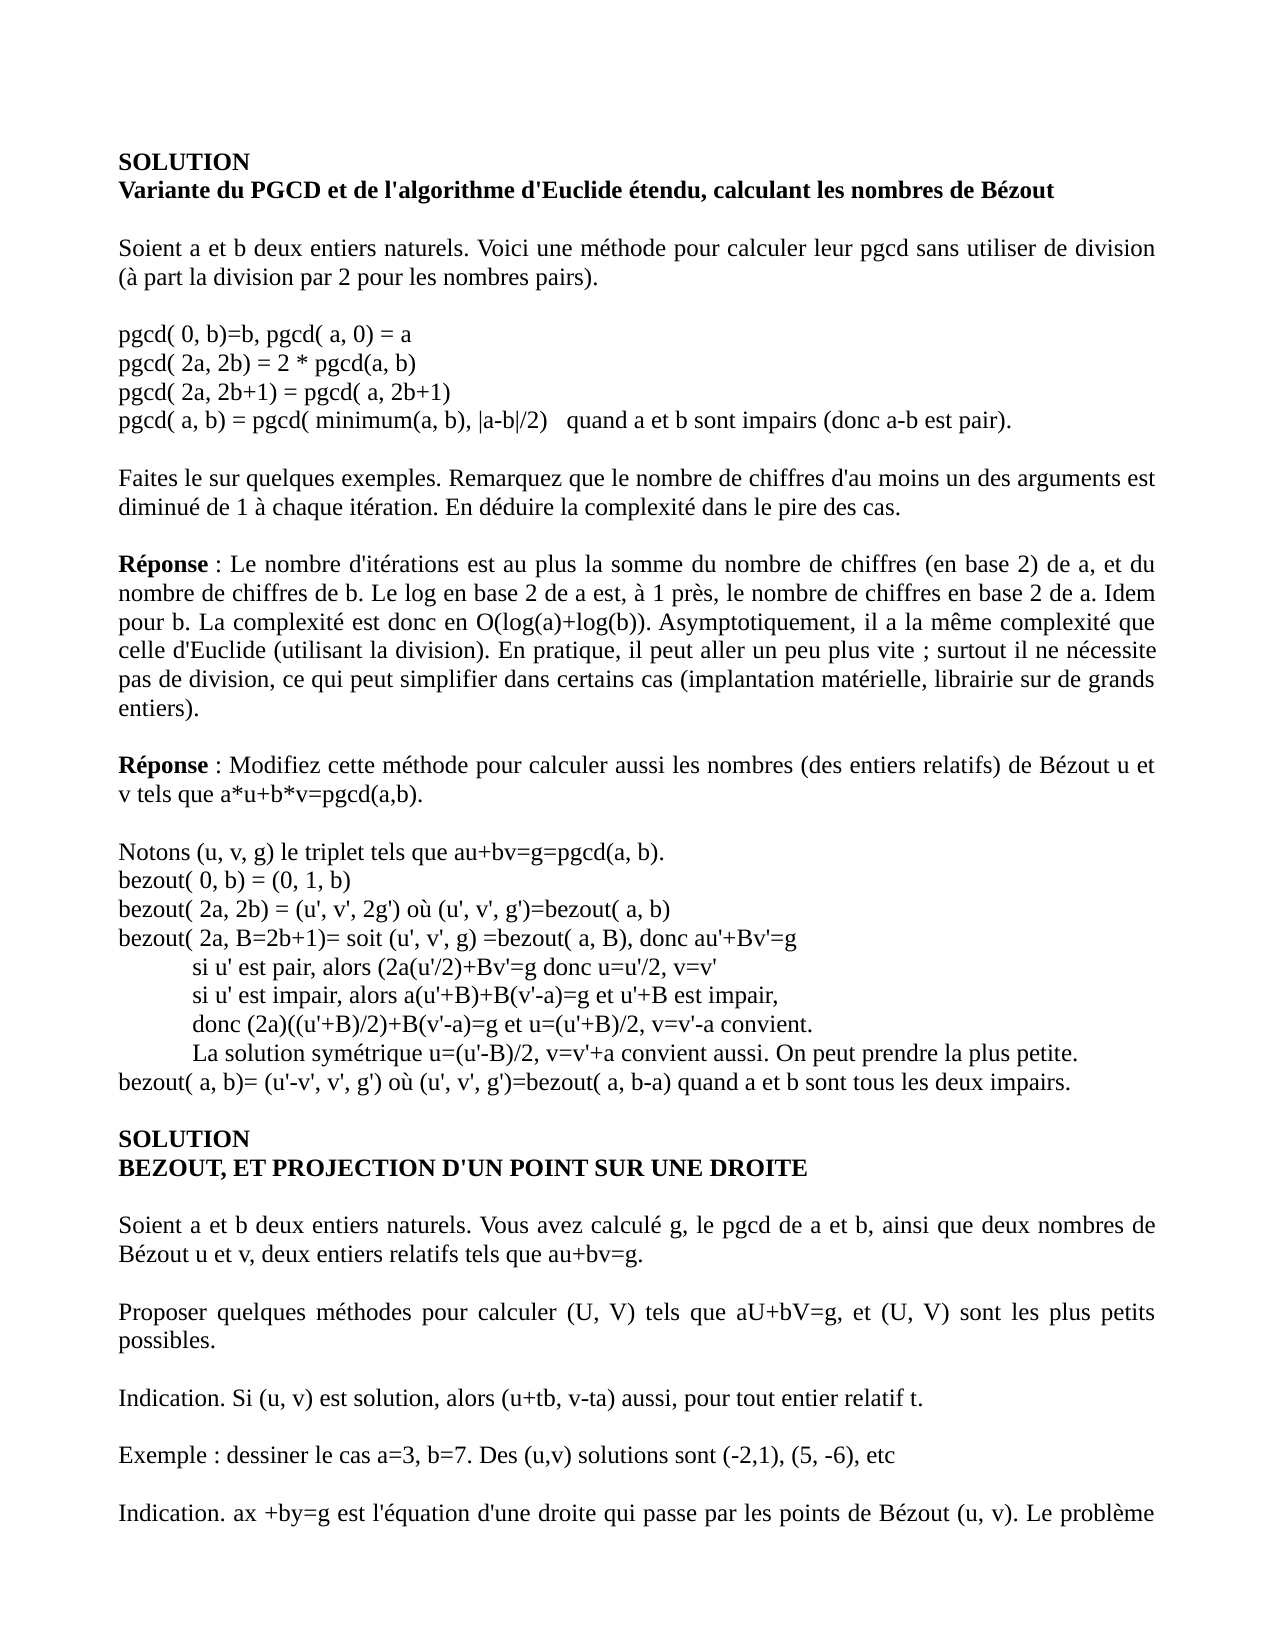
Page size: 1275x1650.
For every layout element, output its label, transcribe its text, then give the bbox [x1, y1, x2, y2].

text bezout( a, b)= (u'-v', v', g') où (u', v', g')=bezout( a, b-a) quand a et b sont tous les deux impairs. [118, 1067, 1157, 1096]
text Variante du PGCD et de l'algorithme d'Euclide étendu, calculant les nombres de Bézout [118, 176, 1157, 204]
text La solution symétrique u=(u'-B)/2, v=v'+a convient aussi. On peut prendre la plus petite. [118, 1038, 1157, 1067]
text donc (2a)((u'+B)/2)+B(v'-a)=g et u=(u'+B)/2, v=v'-a convient. [118, 1009, 1157, 1038]
text Faites le sur quelques exemples. Remarquez que le nombre de chiffres d'au moins un des arguments est diminué de 1 à chaque itération. En déduire la complexité dans le pire des cas. [118, 463, 1157, 521]
text Indication. Si (u, v) est solution, alors (u+tb, v-ta) aussi, pour tout entier relatif t. [118, 1383, 1157, 1412]
text Proposer quelques méthodes pour calculer (U, V) tels que aU+bV=g, et (U, V) sont les plus petits possibles. [118, 1297, 1157, 1354]
text Réponse : Modifiez cette méthode pour calculer aussi les nombres (des entiers relatifs) de Bézout u et v tels que a*u+b*v=pgcd(a,b). [118, 751, 1157, 808]
text bezout( 2a, 2b) = (u', v', 2g') où (u', v', g')=bezout( a, b) [118, 894, 1157, 923]
text Exemple : dessiner le cas a=3, b=7. Des (u,v) solutions sont (-2,1), (5, -6), etc [118, 1441, 1157, 1469]
text SOLUTION [118, 147, 1157, 176]
text Réponse : Le nombre d'itérations est au plus la somme du nombre de chiffres (en base 2) de a, et du nombre de chiffres de b. Le log en base 2 de a est, à 1 près, le nombre de chiffres en base 2 de a. Idem pour b. La complexité est donc en O(log(a)+log(b)). Asymptotiquement, il a la même complexité que celle d'Euclide (utilisant la division). En pratique, il peut aller un peu plus vite ; surtout il ne nécessite pas de division, ce qui peut simplifier dans certains cas (implantation matérielle, librairie sur de grands entiers). [118, 549, 1157, 722]
text Notons (u, v, g) le triplet tels que au+bv=g=pgcd(a, b). [118, 837, 1157, 866]
text SOLUTION [118, 1124, 1157, 1153]
text si u' est impair, alors a(u'+B)+B(v'-a)=g et u'+B est impair, [118, 981, 1157, 1009]
text pgcd( 2a, 2b+1) = pgcd( a, 2b+1) [118, 377, 1157, 406]
text Indication. ax +by=g est l'équation d'une droite qui passe par les points de Bézout (u, v). Le problème [118, 1498, 1157, 1527]
text BEZOUT, ET PROJECTION D'UN POINT SUR UNE DROITE [118, 1153, 1157, 1182]
text bezout( 2a, B=2b+1)= soit (u', v', g) =bezout( a, B), donc au'+Bv'=g [118, 923, 1157, 952]
text Soient a et b deux entiers naturels. Voici une méthode pour calculer leur pgcd sans utiliser de division (à part la division par 2 pour les nombres pairs). [118, 233, 1157, 291]
text pgcd( a, b) = pgcd( minimum(a, b), |a-b|/2) quand a et b sont impairs (donc a-b est pair). [118, 406, 1157, 434]
text pgcd( 2a, 2b) = 2 * pgcd(a, b) [118, 348, 1157, 377]
text pgcd( 0, b)=b, pgcd( a, 0) = a [118, 319, 1157, 348]
text Soient a et b deux entiers naturels. Vous avez calculé g, le pgcd de a et b, ainsi que deux nombres de Bézout u et v, deux entiers relatifs tels que au+bv=g. [118, 1211, 1157, 1268]
text bezout( 0, b) = (0, 1, b) [118, 866, 1157, 894]
text si u' est pair, alors (2a(u'/2)+Bv'=g donc u=u'/2, v=v' [118, 952, 1157, 981]
